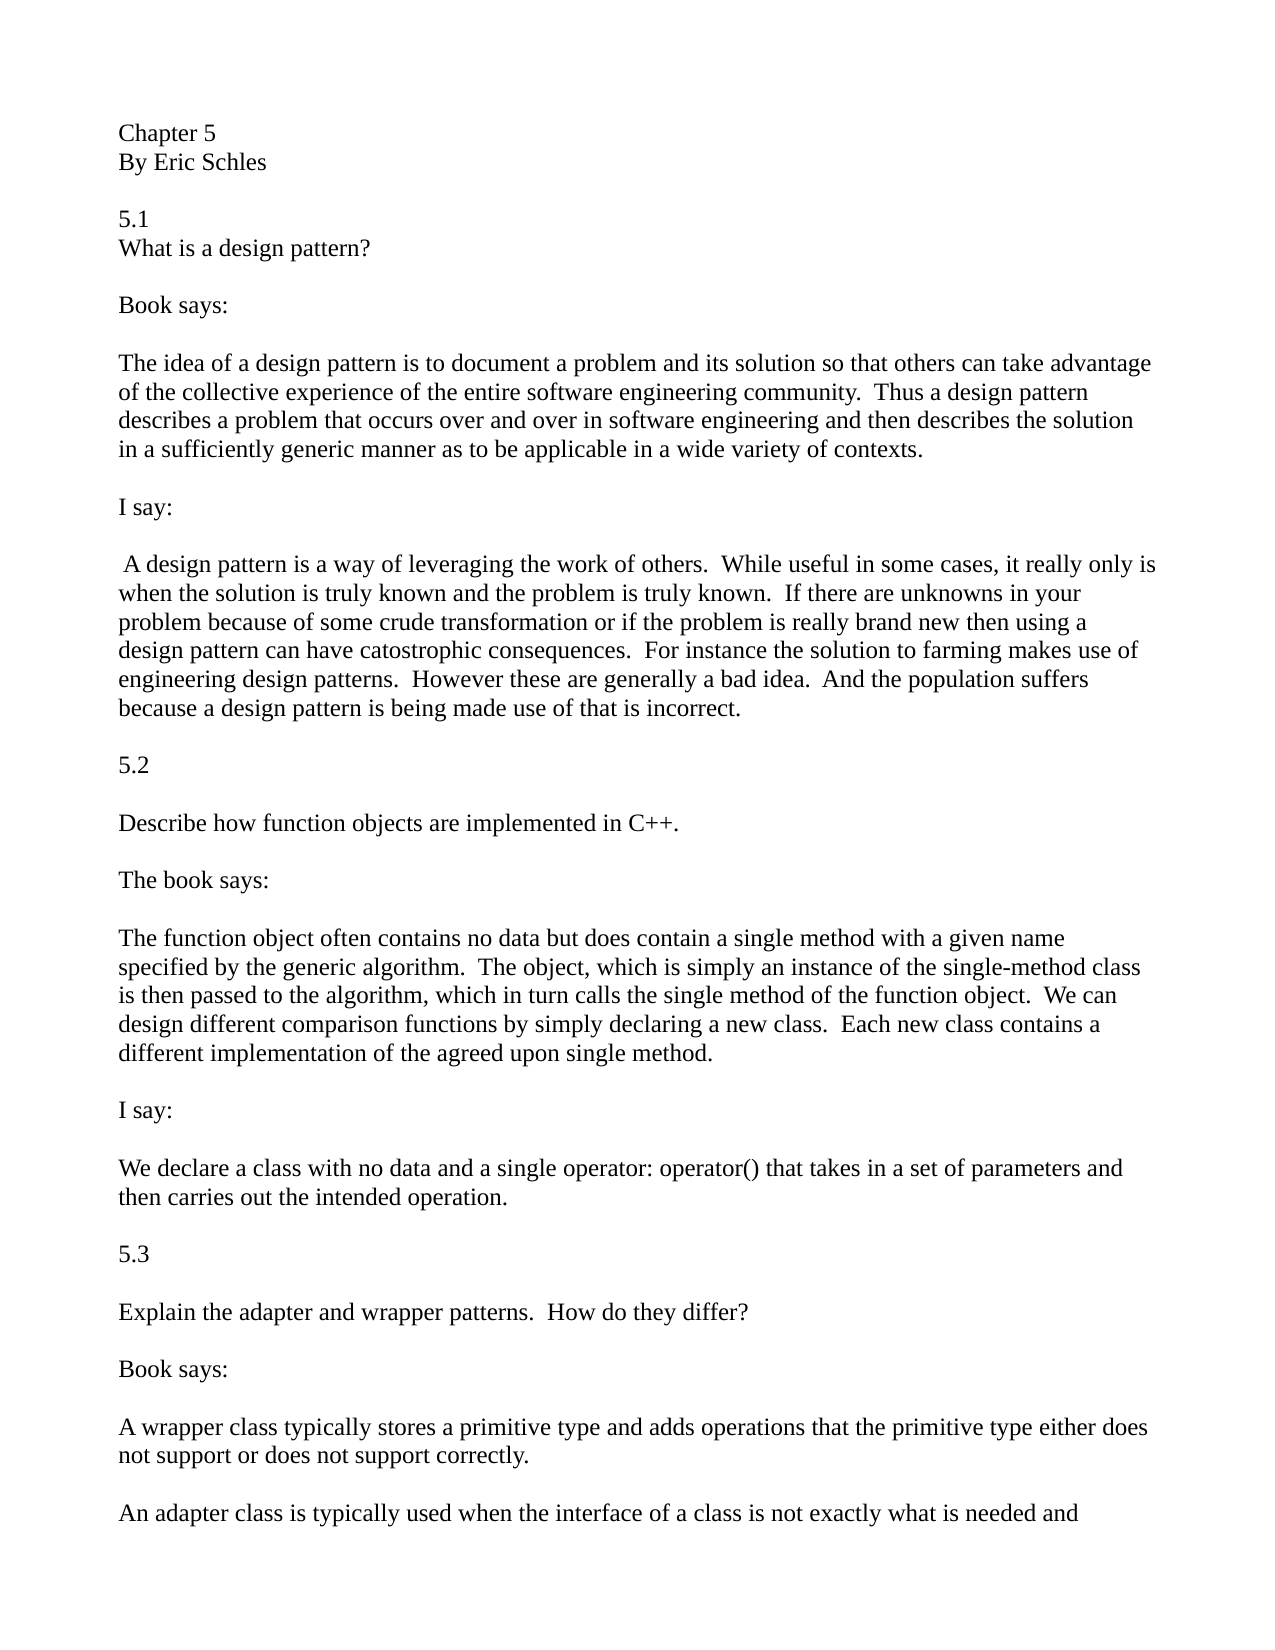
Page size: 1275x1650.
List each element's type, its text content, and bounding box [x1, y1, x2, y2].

text Book says: [118, 291, 1157, 319]
text The idea of a design pattern is to document a problem and its solution so that others can take advantage of the collective experience of the entire software engineering community. Thus a design pattern describes a problem that occurs over and over in software engineering and then describes the solution in a sufficiently generic manner as to be applicable in a wide variety of contexts. [118, 348, 1157, 463]
text The function object often contains no data but does contain a single method with a given name specified by the generic algorithm. The object, which is simply an instance of the single-method class is then passed to the algorithm, which in turn calls the single method of the function object. We can design different comparison functions by simply declaring a new class. Each new class contains a different implementation of the agreed upon single method. [118, 923, 1157, 1067]
text Explain the adapter and wrapper patterns. How do they differ? [118, 1297, 1157, 1326]
text A wrapper class typically stores a primitive type and adds operations that the primitive type either does not support or does not support correctly. [118, 1412, 1157, 1469]
text What is a design pattern? [118, 233, 1157, 262]
text 5.3 [118, 1239, 1157, 1268]
text An adapter class is typically used when the interface of a class is not exactly what is needed and [118, 1498, 1157, 1527]
text 5.1 [118, 204, 1157, 233]
text Describe how function objects are implemented in C++. [118, 808, 1157, 837]
text I say: [118, 1096, 1157, 1124]
text 5.2 [118, 751, 1157, 779]
text By Eric Schles [118, 147, 1157, 176]
text The book says: [118, 866, 1157, 894]
text A design pattern is a way of leveraging the work of others. While useful in some cases, it really only is when the solution is truly known and the problem is truly known. If there are unknowns in your problem because of some crude transformation or if the problem is really brand new then using a design pattern can have catostrophic consequences. For instance the solution to farming makes use of engineering design patterns. However these are generally a bad idea. And the population suffers because a design pattern is being made use of that is incorrect. [118, 549, 1157, 722]
text We declare a class with no data and a single operator: operator() that takes in a set of parameters and then carries out the intended operation. [118, 1153, 1157, 1211]
text Chapter 5 [118, 118, 1157, 147]
text Book says: [118, 1354, 1157, 1383]
text I say: [118, 492, 1157, 521]
